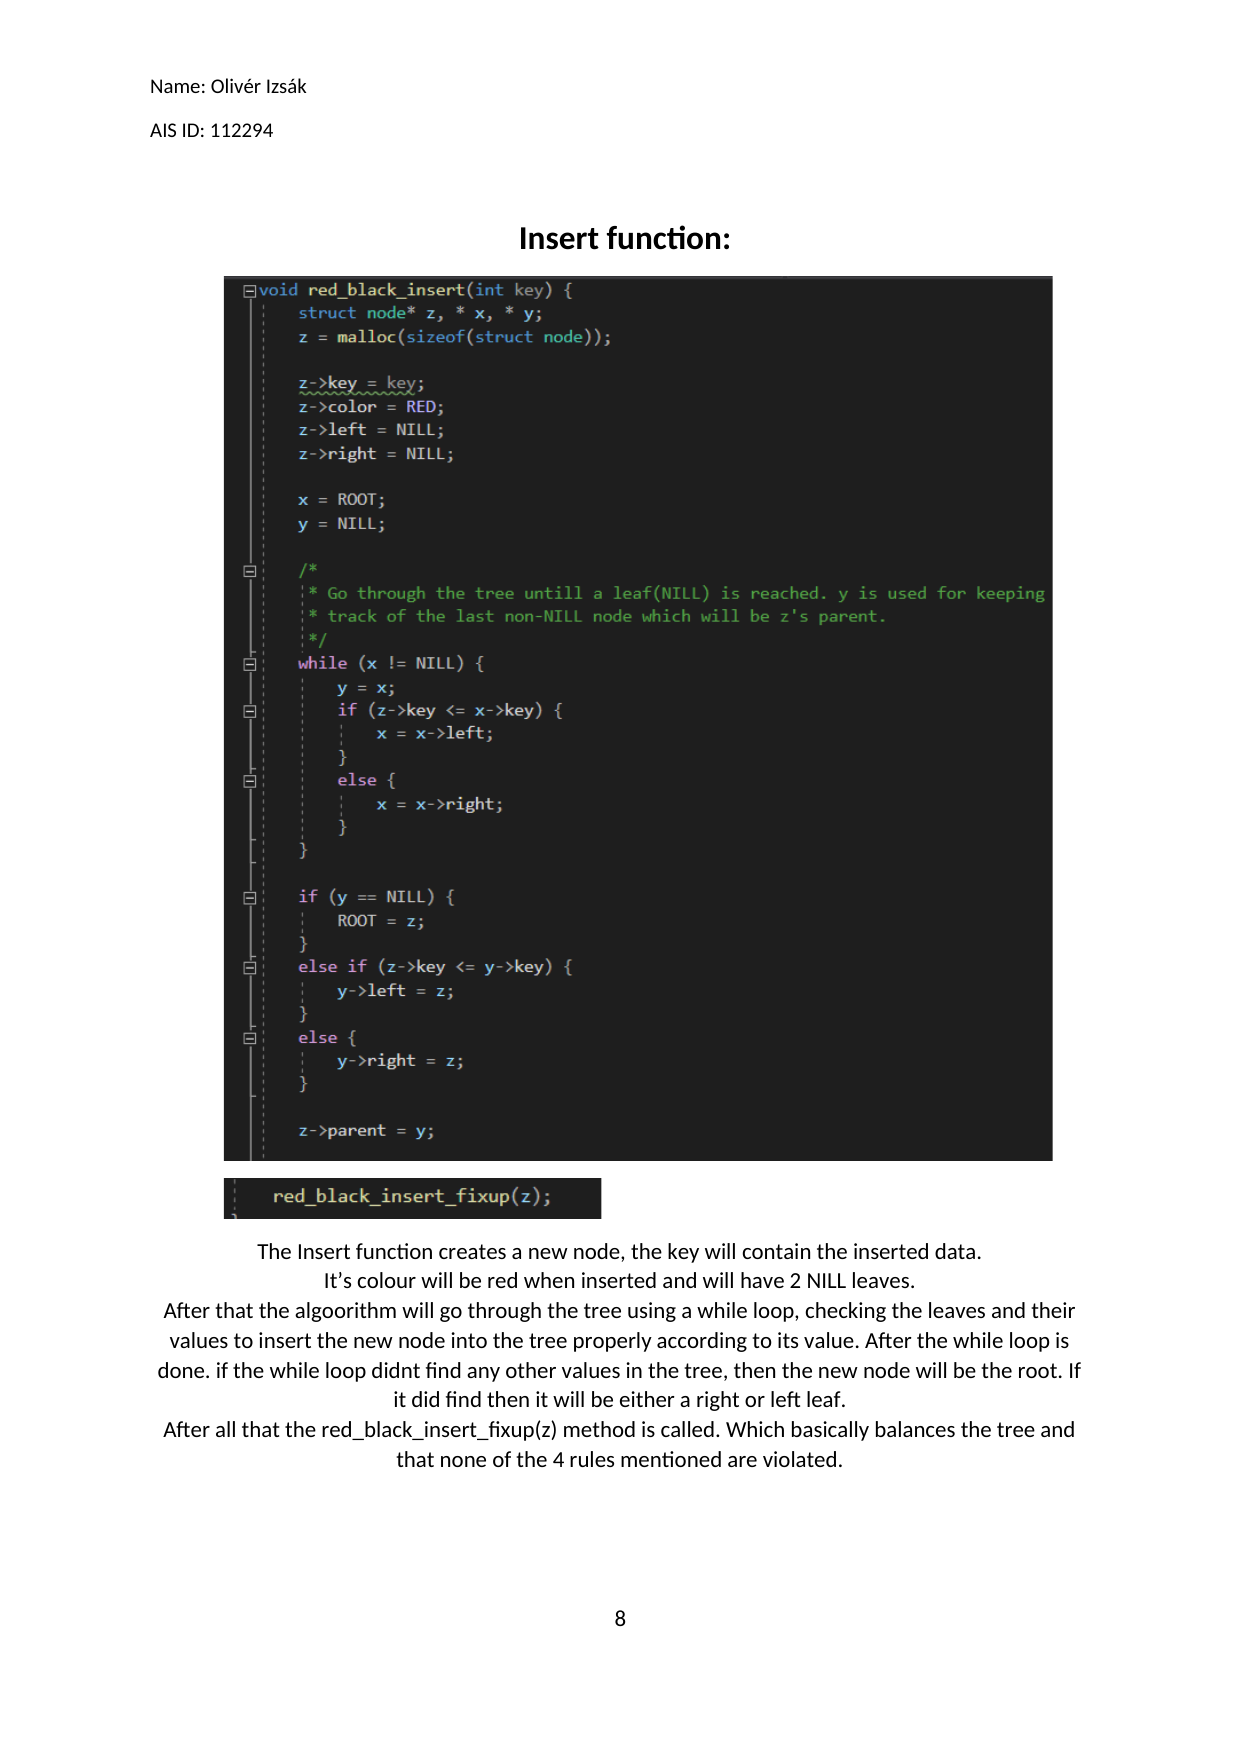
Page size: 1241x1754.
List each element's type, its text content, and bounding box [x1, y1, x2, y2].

text Insert function: [445, 217, 1090, 258]
text The Insert function creates a new node, the key will contain the inserted data. It’s colour will be red when inserted and will have 2 NILL leaves. After that the algoorithm will go through the tree using a while loop, checking the leaves and their values to insert the new node into the tree properly according to its value. After the while loop is done. if the while loop didnt find any other values in the tree, then the new node will be the root. If it did find then it will be either a right or left leaf. After all that the red_black_insert_fixup(z) method is called. Which basically balances the tree and that none of the 4 rules mentioned are violated. [150, 1237, 1090, 1473]
